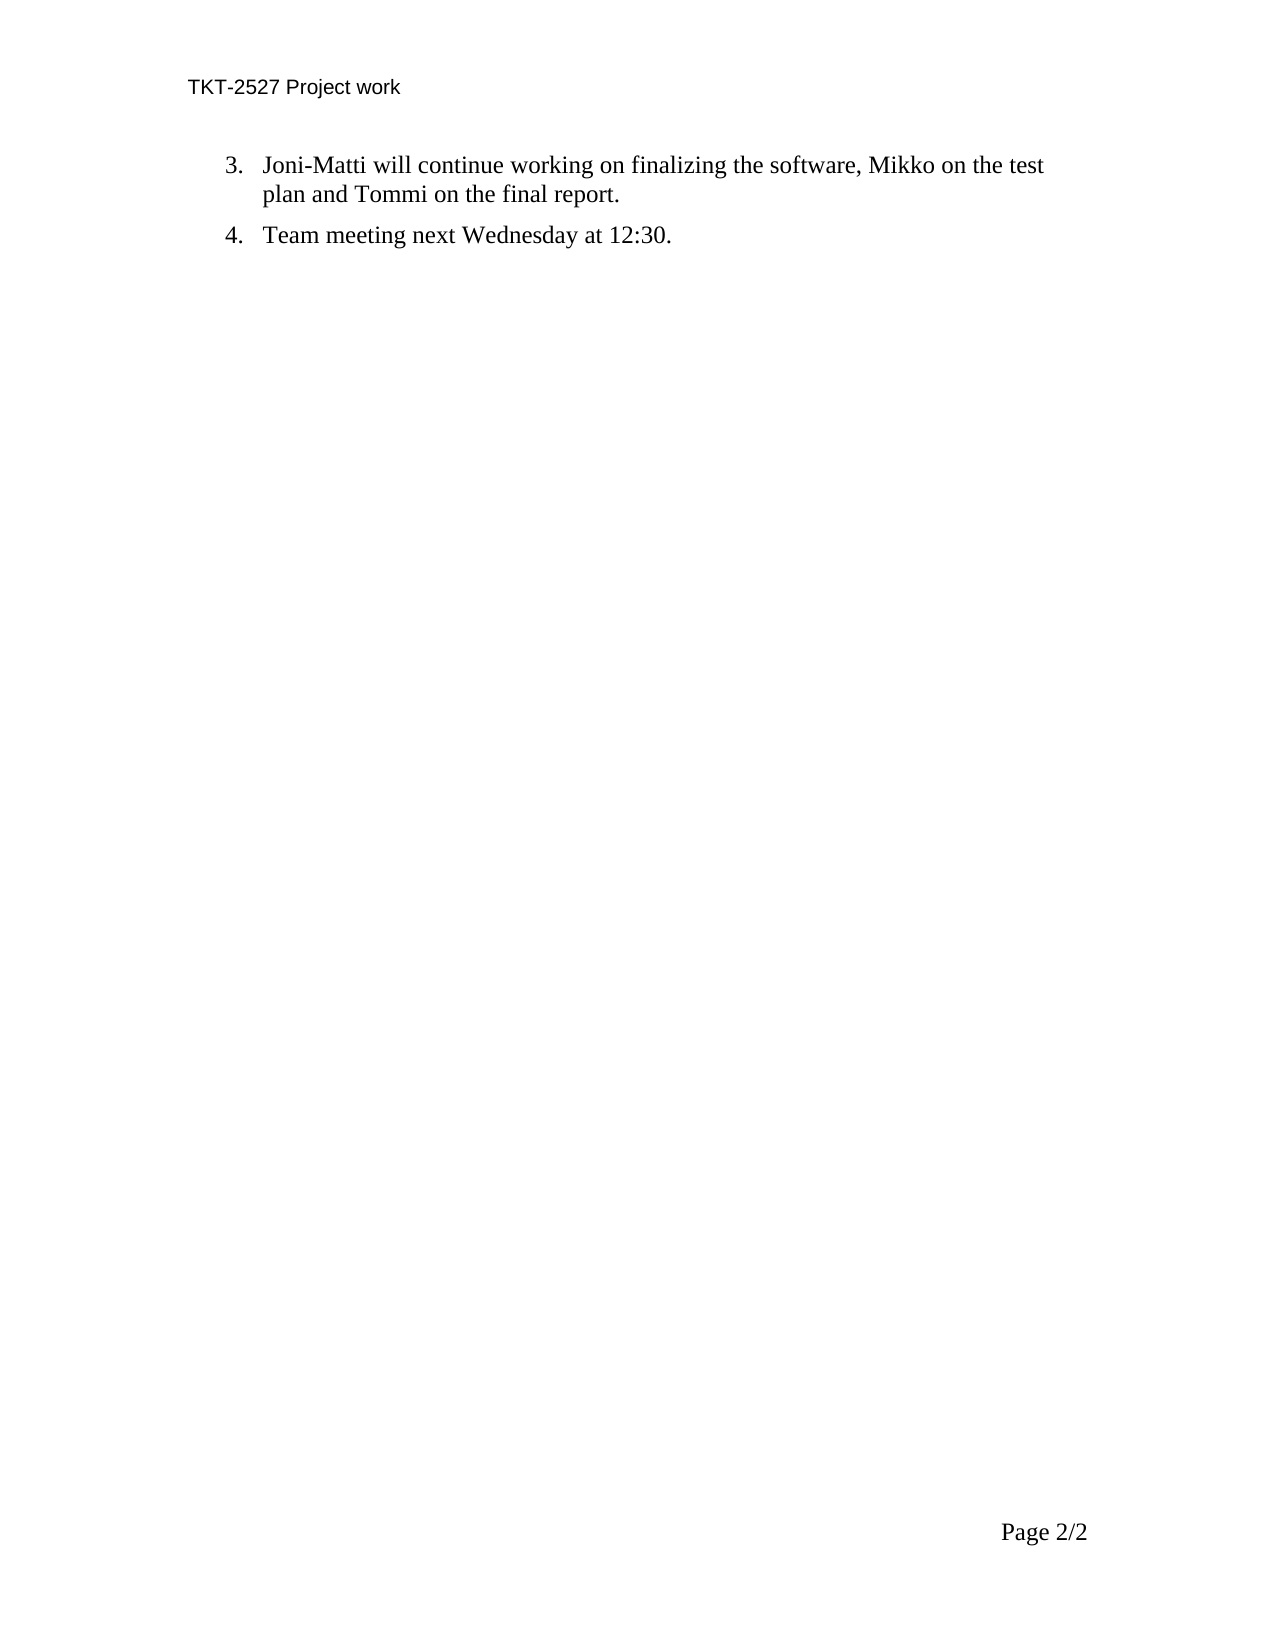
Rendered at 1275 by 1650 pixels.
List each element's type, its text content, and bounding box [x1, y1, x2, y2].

list Joni-Matti will continue working on finalizing the software, Mikko on the test plan and Tommi on the final report. [225, 150, 1087, 207]
list Team meeting next Wednesday at 12:30. [225, 220, 1087, 249]
